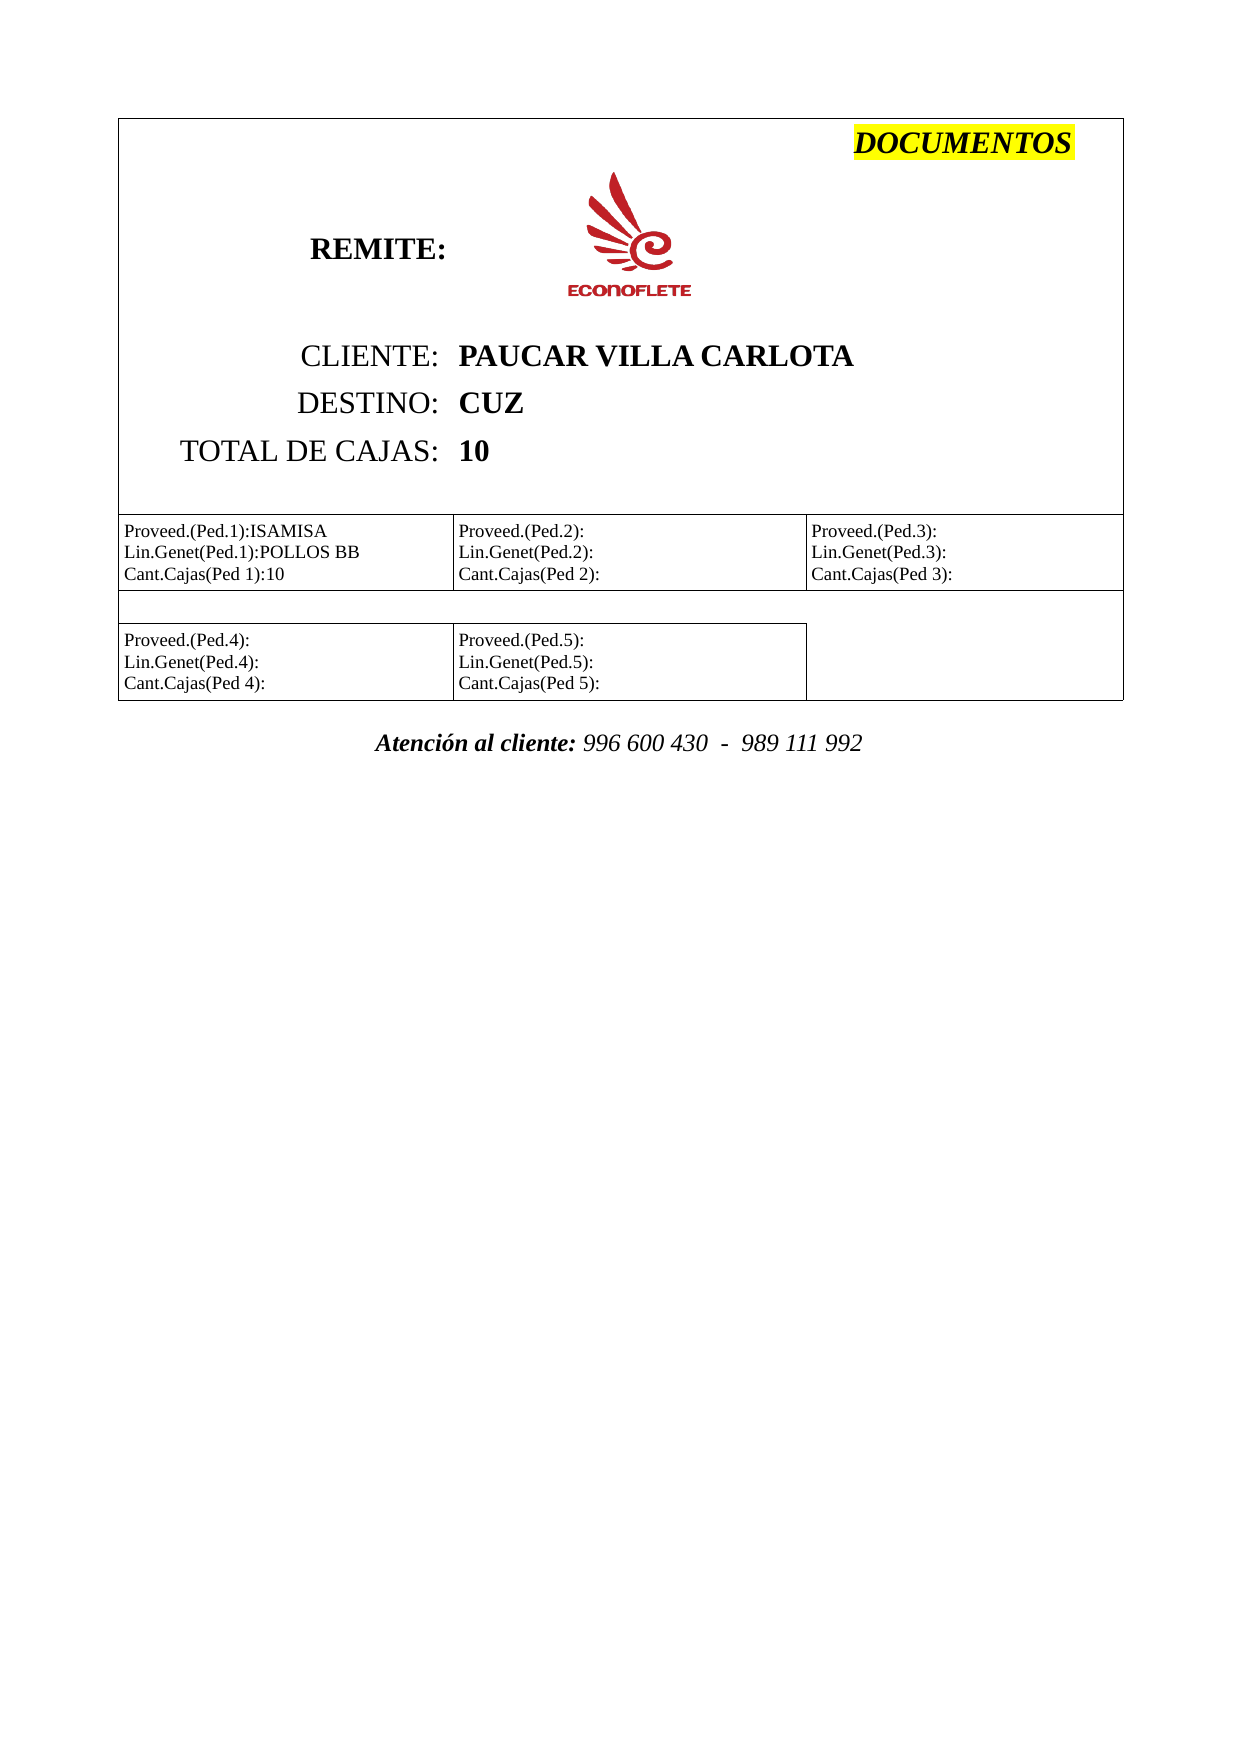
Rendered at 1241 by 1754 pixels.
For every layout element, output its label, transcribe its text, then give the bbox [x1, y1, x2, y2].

table_cell Proveed.(Ped.4): Lin.Genet(Ped.4): Cant.Cajas(Ped 4): [119, 624, 453, 699]
table_cell REMITE: [119, 166, 453, 332]
table_cell Proveed.(Ped.1):ISAMISA Lin.Genet(Ped.1):POLLOS BB Cant.Cajas(Ped 1):10 [119, 515, 453, 590]
table_cell [806, 591, 1123, 623]
table_cell [807, 623, 1123, 699]
table_cell Proveed.(Ped.2): Lin.Genet(Ped.2): Cant.Cajas(Ped 2): [454, 515, 806, 590]
table_header DOCUMENTOS [806, 119, 1123, 166]
table_cell [806, 166, 1123, 332]
table_cell 10 [453, 426, 1123, 474]
table_cell CUZ [453, 379, 806, 426]
table_header [119, 119, 453, 166]
table_cell PAUCAR VILLA CARLOTA [453, 332, 1123, 379]
table_header [453, 119, 806, 166]
picture [552, 171, 707, 297]
table_cell [119, 591, 453, 623]
table_cell DESTINO: [119, 379, 453, 426]
text Atención al cliente: 996 600 430 - 989 111 992 [118, 728, 1122, 757]
table_cell [453, 474, 806, 514]
table_cell TOTAL DE CAJAS: [119, 426, 453, 474]
table_cell Proveed.(Ped.3): Lin.Genet(Ped.3): Cant.Cajas(Ped 3): [807, 515, 1123, 590]
table_cell [119, 474, 453, 514]
table_cell Proveed.(Ped.5): Lin.Genet(Ped.5): Cant.Cajas(Ped 5): [454, 624, 806, 699]
table_cell CLIENTE: [119, 332, 453, 379]
table_cell [806, 379, 1123, 426]
table_cell [806, 474, 1123, 514]
table_cell [453, 591, 806, 623]
table_cell [453, 166, 806, 332]
